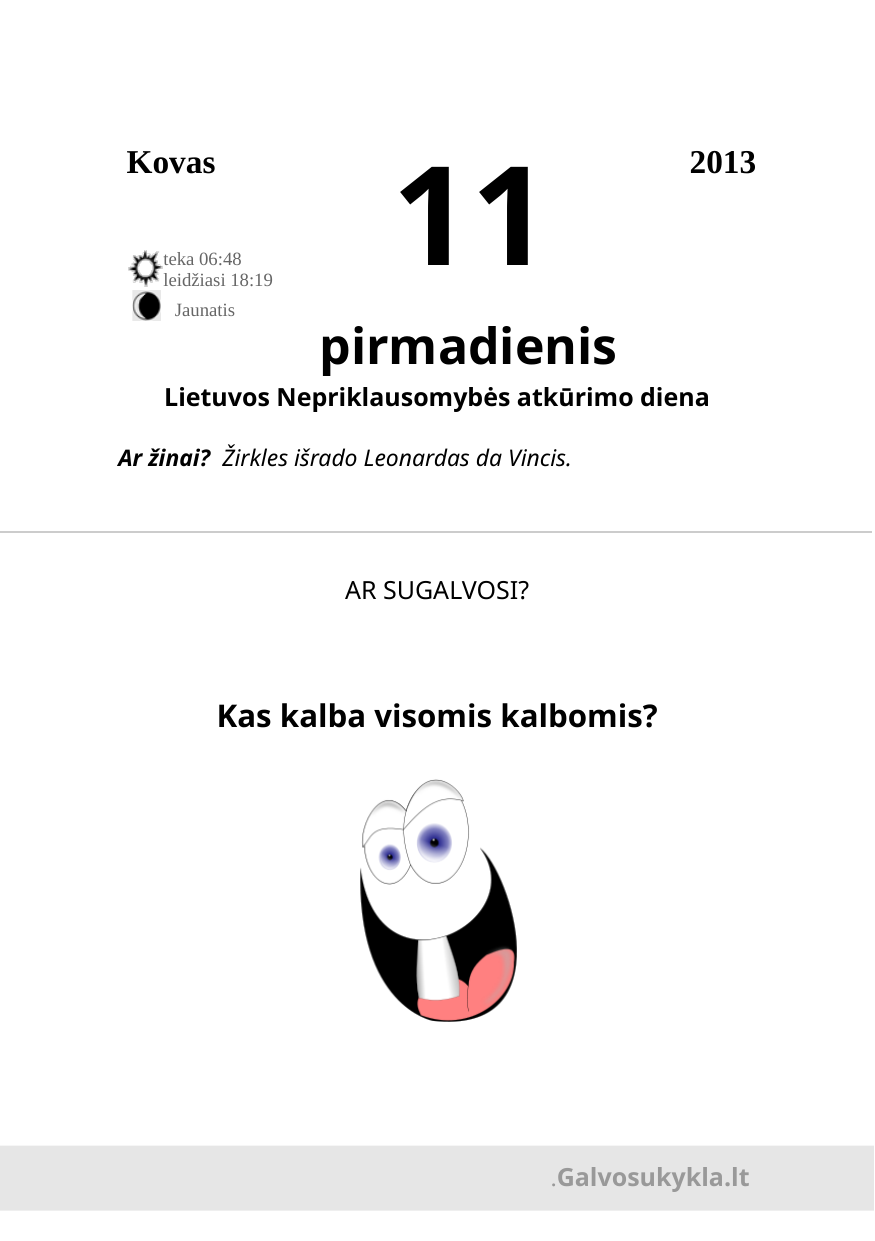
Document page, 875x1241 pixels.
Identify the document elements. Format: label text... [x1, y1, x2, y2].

picture [347, 774, 527, 1026]
text Lietuvos Nepriklausomybės atkūrimo diena [118, 379, 756, 413]
table_header 2013 [638, 118, 756, 379]
text Ar žinai? Žirkles išrado Leonardas da Vincis. [118, 442, 756, 473]
subtitle Kas kalba visomis kalbomis? [118, 694, 756, 737]
text AR SUGALVOSI? [118, 573, 756, 607]
table_header Jaunatis [118, 288, 298, 379]
table_header 11 pirmadienis [299, 118, 638, 379]
table_header Kovas teka 06:48 leidžiasi 18:19 [118, 118, 298, 287]
